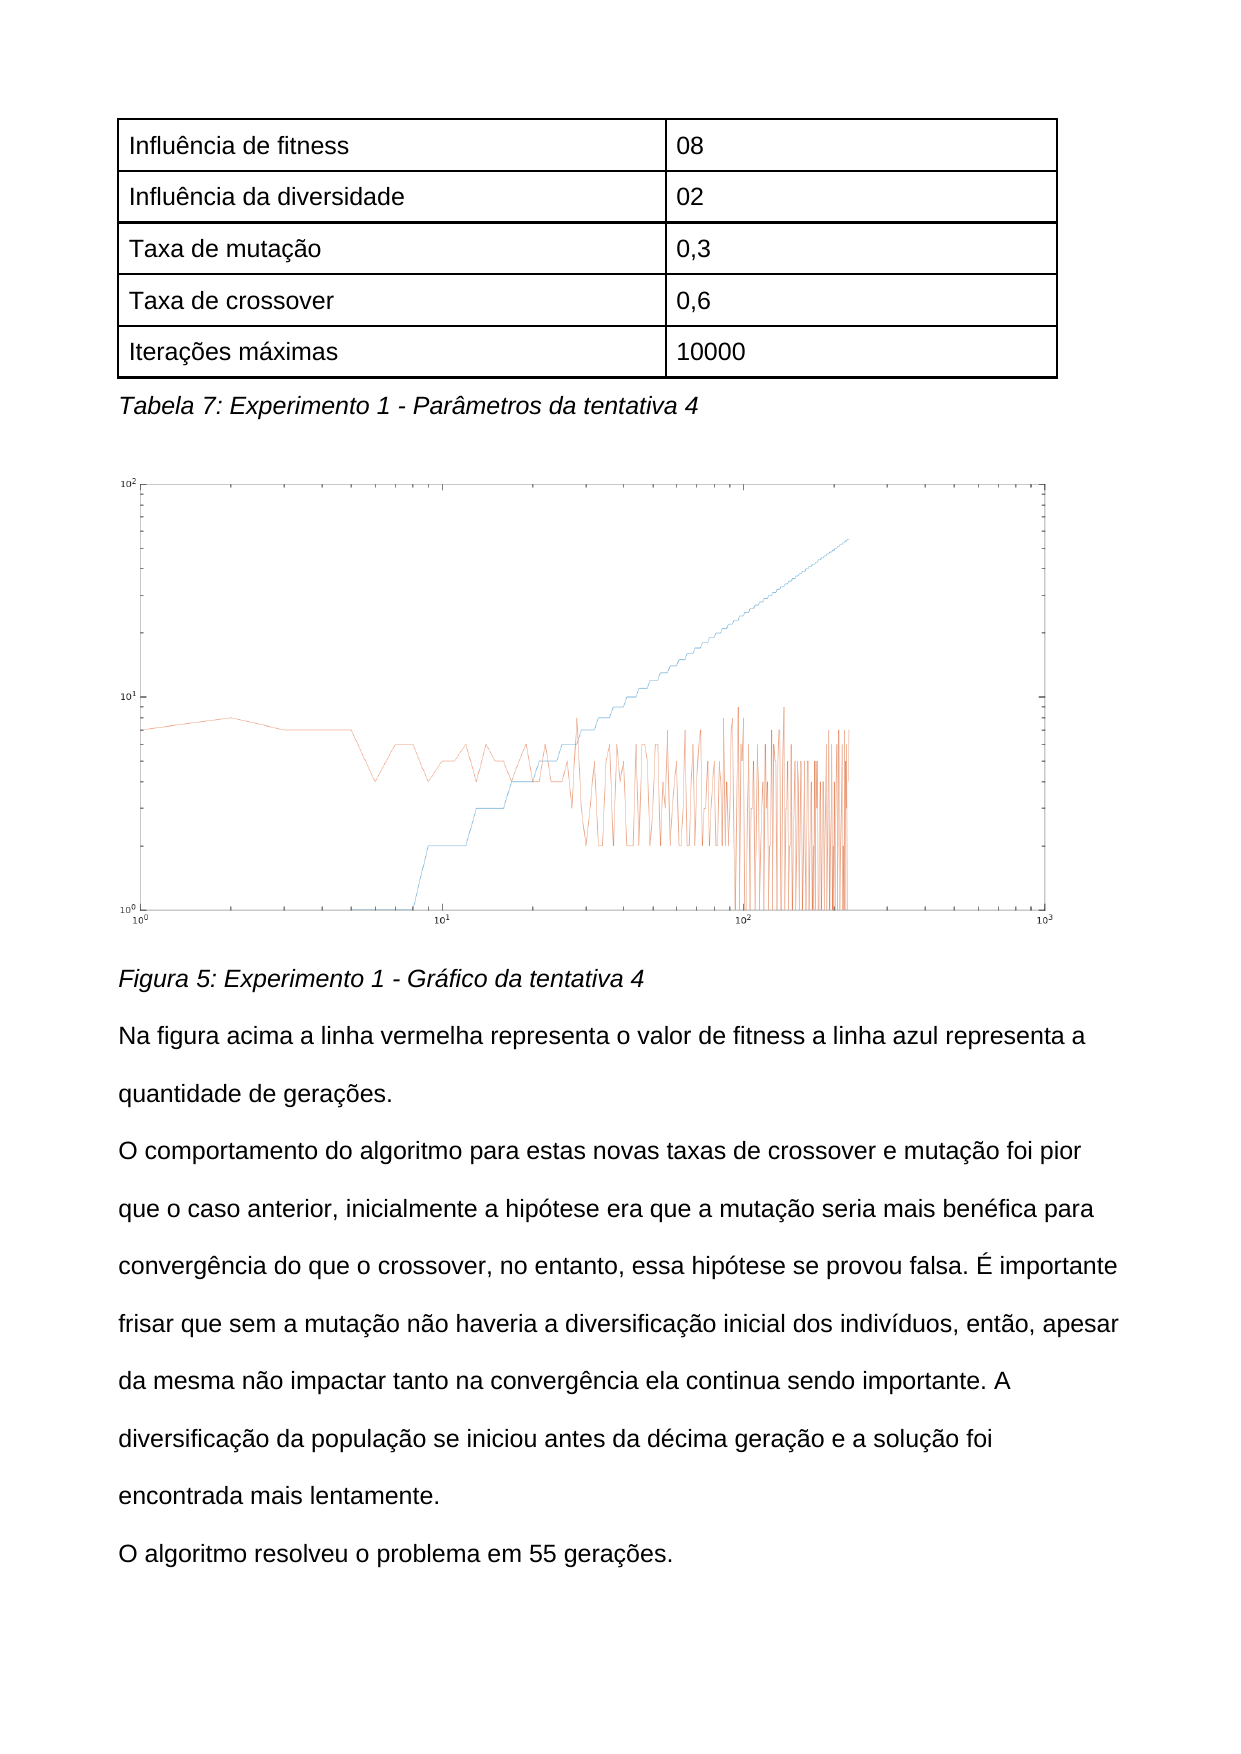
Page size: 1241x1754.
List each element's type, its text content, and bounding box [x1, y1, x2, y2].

picture [118, 473, 1059, 930]
text O comportamento do algoritmo para estas novas taxas de crossover e mutação foi pior que o caso anterior, inicialmente a hipótese era que a mutação seria mais benéfica para convergência do que o crossover, no entanto, essa hipótese se provou falsa. É importante frisar que sem a mutação não haveria a diversificação inicial dos indivíduos, então, apesar da mesma não impactar tanto na convergência ela continua sendo importante. A diversificação da população se iniciou antes da décima geração e a solução foi encontrada mais lentamente. [118, 1136, 1122, 1510]
table_cell 0,6 [667, 275, 1056, 325]
text Na figura acima a linha vermelha representa o valor de fitness a linha azul representa a quantidade de gerações. [118, 1021, 1122, 1108]
table_cell Influência de fitness [119, 120, 665, 170]
table_cell Taxa de crossover [119, 275, 665, 325]
text Figura 5: Experimento 1 - Gráfico da tentativa 4 [118, 930, 1059, 993]
table_cell Influência da diversidade [119, 172, 665, 221]
table_cell 10000 [667, 327, 1056, 376]
table_cell 08 [667, 120, 1056, 170]
table_cell Iterações máximas [119, 327, 665, 376]
table_cell Taxa de mutação [119, 224, 665, 273]
table_cell 02 [667, 172, 1056, 221]
table_cell 0,3 [667, 224, 1056, 273]
text Tabela 7: Experimento 1 - Parâmetros da tentativa 4 [118, 391, 1122, 420]
text O algoritmo resolveu o problema em 55 gerações. [118, 1539, 1122, 1568]
